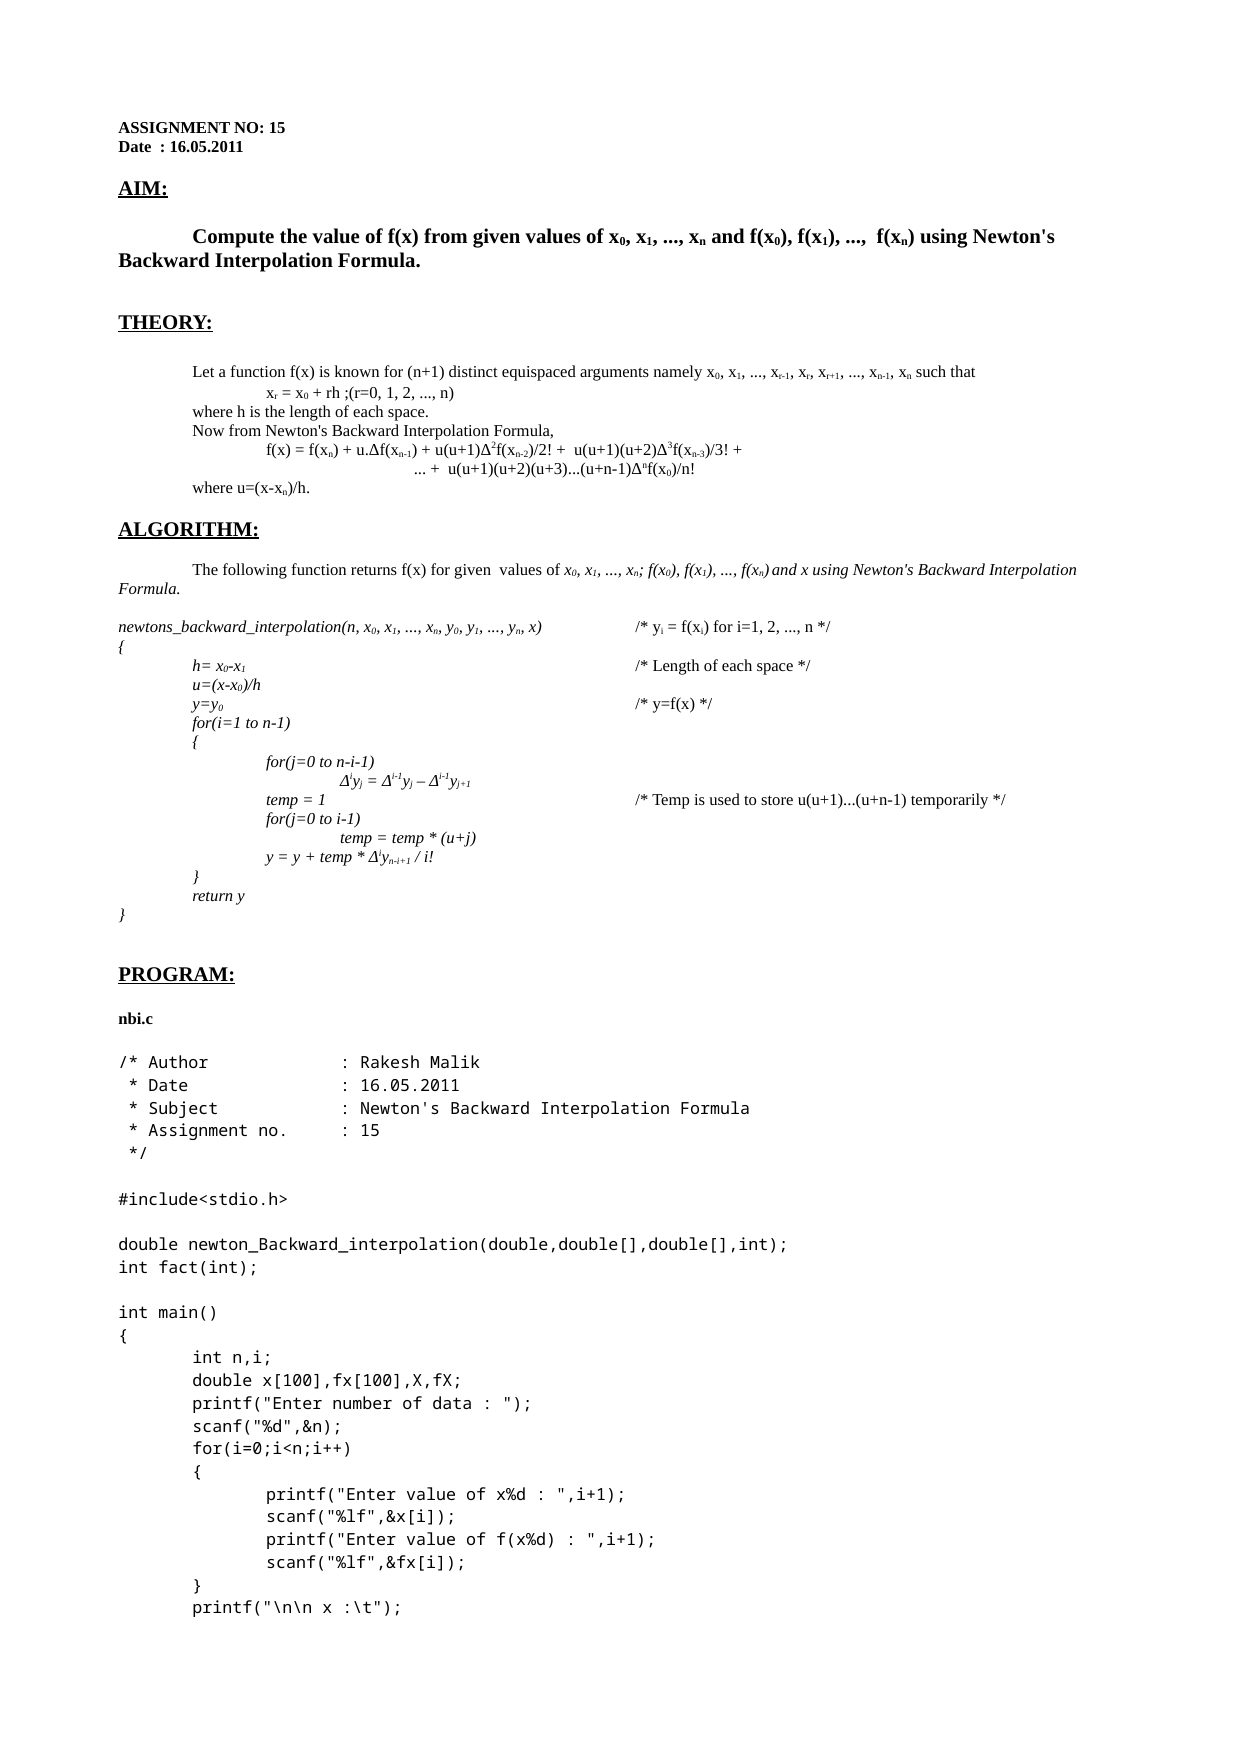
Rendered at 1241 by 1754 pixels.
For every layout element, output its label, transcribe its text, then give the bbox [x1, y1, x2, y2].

text for(i=0;i<n;i++) [118, 1437, 1122, 1460]
text printf("Enter number of data : "); [118, 1392, 1122, 1414]
text return y [118, 886, 1122, 905]
text Let a function f(x) is known for (n+1) distinct equispaced arguments namely x0, x1, ..., xr-1, xr, xr+1, ..., xn-1, xn such that [118, 358, 1122, 382]
text u=(x-x0)/h [118, 675, 1122, 694]
text { [118, 732, 1122, 751]
text * Subject : Newton's Backward Interpolation Formula [118, 1096, 1122, 1119]
text */ [118, 1142, 1122, 1164]
text The following function returns f(x) for given values of x0, x1, ..., xn; f(x0), f(x1), ..., f(xn) and x using Newton's Backward Interpolation Formula. [118, 560, 1122, 598]
text scanf("%lf",&fx[i]); [118, 1551, 1122, 1573]
text int fact(int); [118, 1255, 1122, 1278]
text } [118, 905, 1122, 924]
text int n,i; [118, 1346, 1122, 1369]
text y=y0 /* y=f(x) */ [118, 694, 1122, 713]
text Δiyj = Δi-1yj – Δi-1yj+1 [118, 771, 1122, 790]
text for(i=1 to n-1) [118, 713, 1122, 732]
text #include<stdio.h> [118, 1187, 1122, 1210]
text AIM: [118, 176, 1122, 200]
text scanf("%d",&n); [118, 1414, 1122, 1437]
text temp = temp * (u+j) [118, 828, 1122, 847]
text { [118, 1460, 1122, 1482]
text ALGORITHM: [118, 517, 1122, 541]
text PROGRAM: [118, 962, 1122, 986]
text printf("\n\n x :\t"); [118, 1596, 1122, 1619]
text /* Author : Rakesh Malik [118, 1051, 1122, 1074]
text Date : 16.05.2011 [118, 137, 1122, 156]
text Now from Newton's Backward Interpolation Formula, [118, 421, 1122, 440]
text Compute the value of f(x) from given values of x0, x1, ..., xn and f(x0), f(x1), ..., f(xn) using Newton's Backward Interpolation Formula. [118, 224, 1122, 272]
text for(j=0 to n-i-1) [118, 751, 1122, 771]
text ... + u(u+1)(u+2)(u+3)...(u+n-1)Δnf(x0)/n! [118, 459, 1122, 478]
text f(x) = f(xn) + u.Δf(xn-1) + u(u+1)Δ2f(xn-2)/2! + u(u+1)(u+2)Δ3f(xn-3)/3! + [118, 440, 1122, 459]
text newtons_backward_interpolation(n, x0, x1, ..., xn, y0, y1, ..., yn, x) /* yi = f(xi) for i=1, 2, ..., n */ [118, 617, 1122, 636]
text } [118, 866, 1122, 886]
text y = y + temp * Δiyn-i+1 / i! [118, 847, 1122, 866]
text nbi.c [118, 1009, 1122, 1028]
text temp = 1 /* Temp is used to store u(u+1)...(u+n-1) temporarily */ [118, 790, 1122, 809]
text } [118, 1573, 1122, 1596]
text THEORY: [118, 310, 1122, 334]
text printf("Enter value of f(x%d) : ",i+1); [118, 1528, 1122, 1551]
text where u=(x-xn)/h. [118, 478, 1122, 497]
text ASSIGNMENT NO: 15 [118, 118, 1122, 137]
text where h is the length of each space. [118, 402, 1122, 421]
text double x[100],fx[100],X,fX; [118, 1369, 1122, 1392]
text { [118, 636, 1122, 656]
text * Assignment no. : 15 [118, 1119, 1122, 1142]
text * Date : 16.05.2011 [118, 1074, 1122, 1096]
text double newton_Backward_interpolation(double,double[],double[],int); [118, 1233, 1122, 1255]
text { [118, 1323, 1122, 1346]
text xr = x0 + rh ;(r=0, 1, 2, ..., n) [118, 382, 1122, 402]
text scanf("%lf",&x[i]); [118, 1505, 1122, 1528]
text printf("Enter value of x%d : ",i+1); [118, 1482, 1122, 1505]
text h= x0-x1 /* Length of each space */ [118, 656, 1122, 675]
text int main() [118, 1301, 1122, 1323]
text for(j=0 to i-1) [118, 809, 1122, 828]
